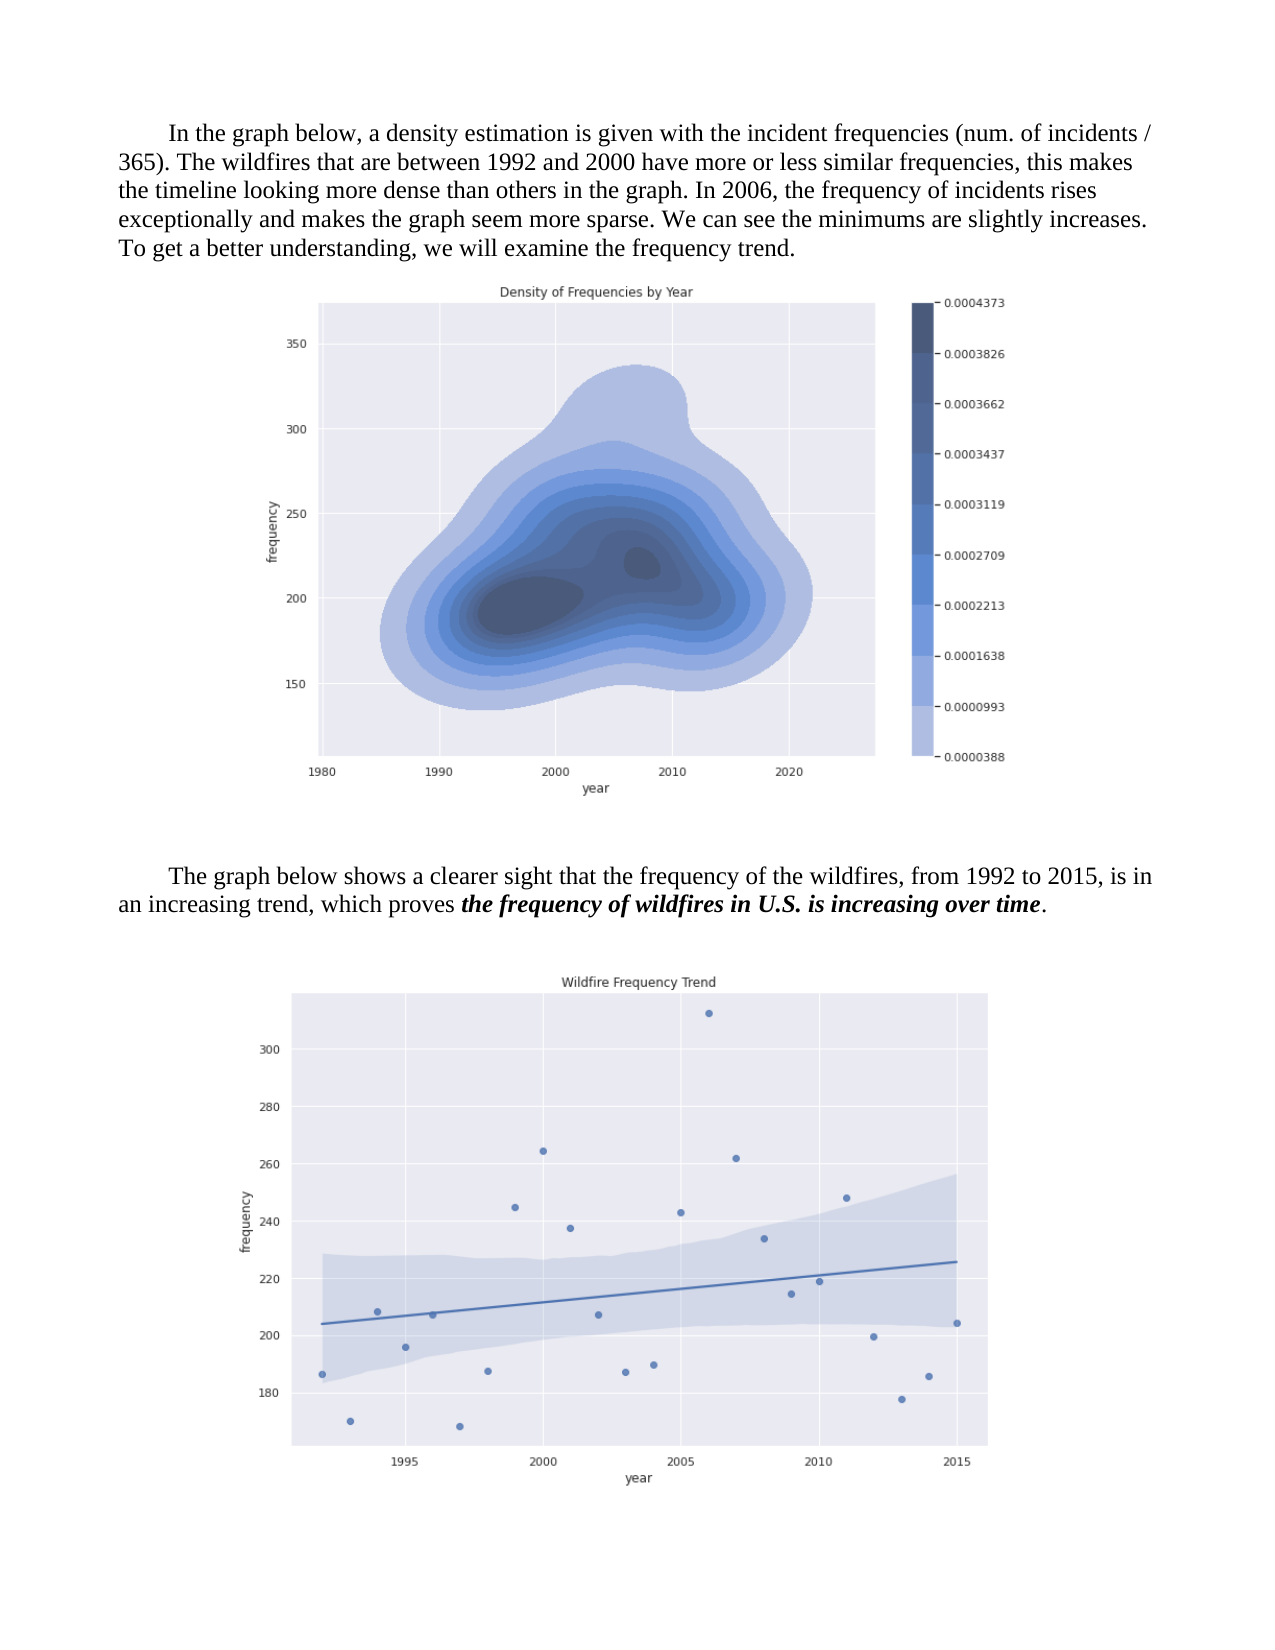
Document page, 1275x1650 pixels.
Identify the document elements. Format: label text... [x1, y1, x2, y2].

picture [230, 966, 989, 1496]
text The graph below shows a clearer sight that the frequency of the wildfires, from 1992 to 2015, is in an increasing trend, which proves the frequency of wildfires in U.S. is increasing over time. [118, 861, 1157, 918]
text In the graph below, a density estimation is given with the incident frequencies (num. of incidents / 365). The wildfires that are between 1992 and 2000 have more or less similar frequencies, this makes the timeline looking more dense than others in the graph. In 2006, the frequency of incidents rises exceptionally and makes the graph seem more sparse. We can see the minimums are slightly increases. To get a better understanding, we will examine the frequency trend. [118, 118, 1157, 262]
picture [261, 281, 1014, 801]
